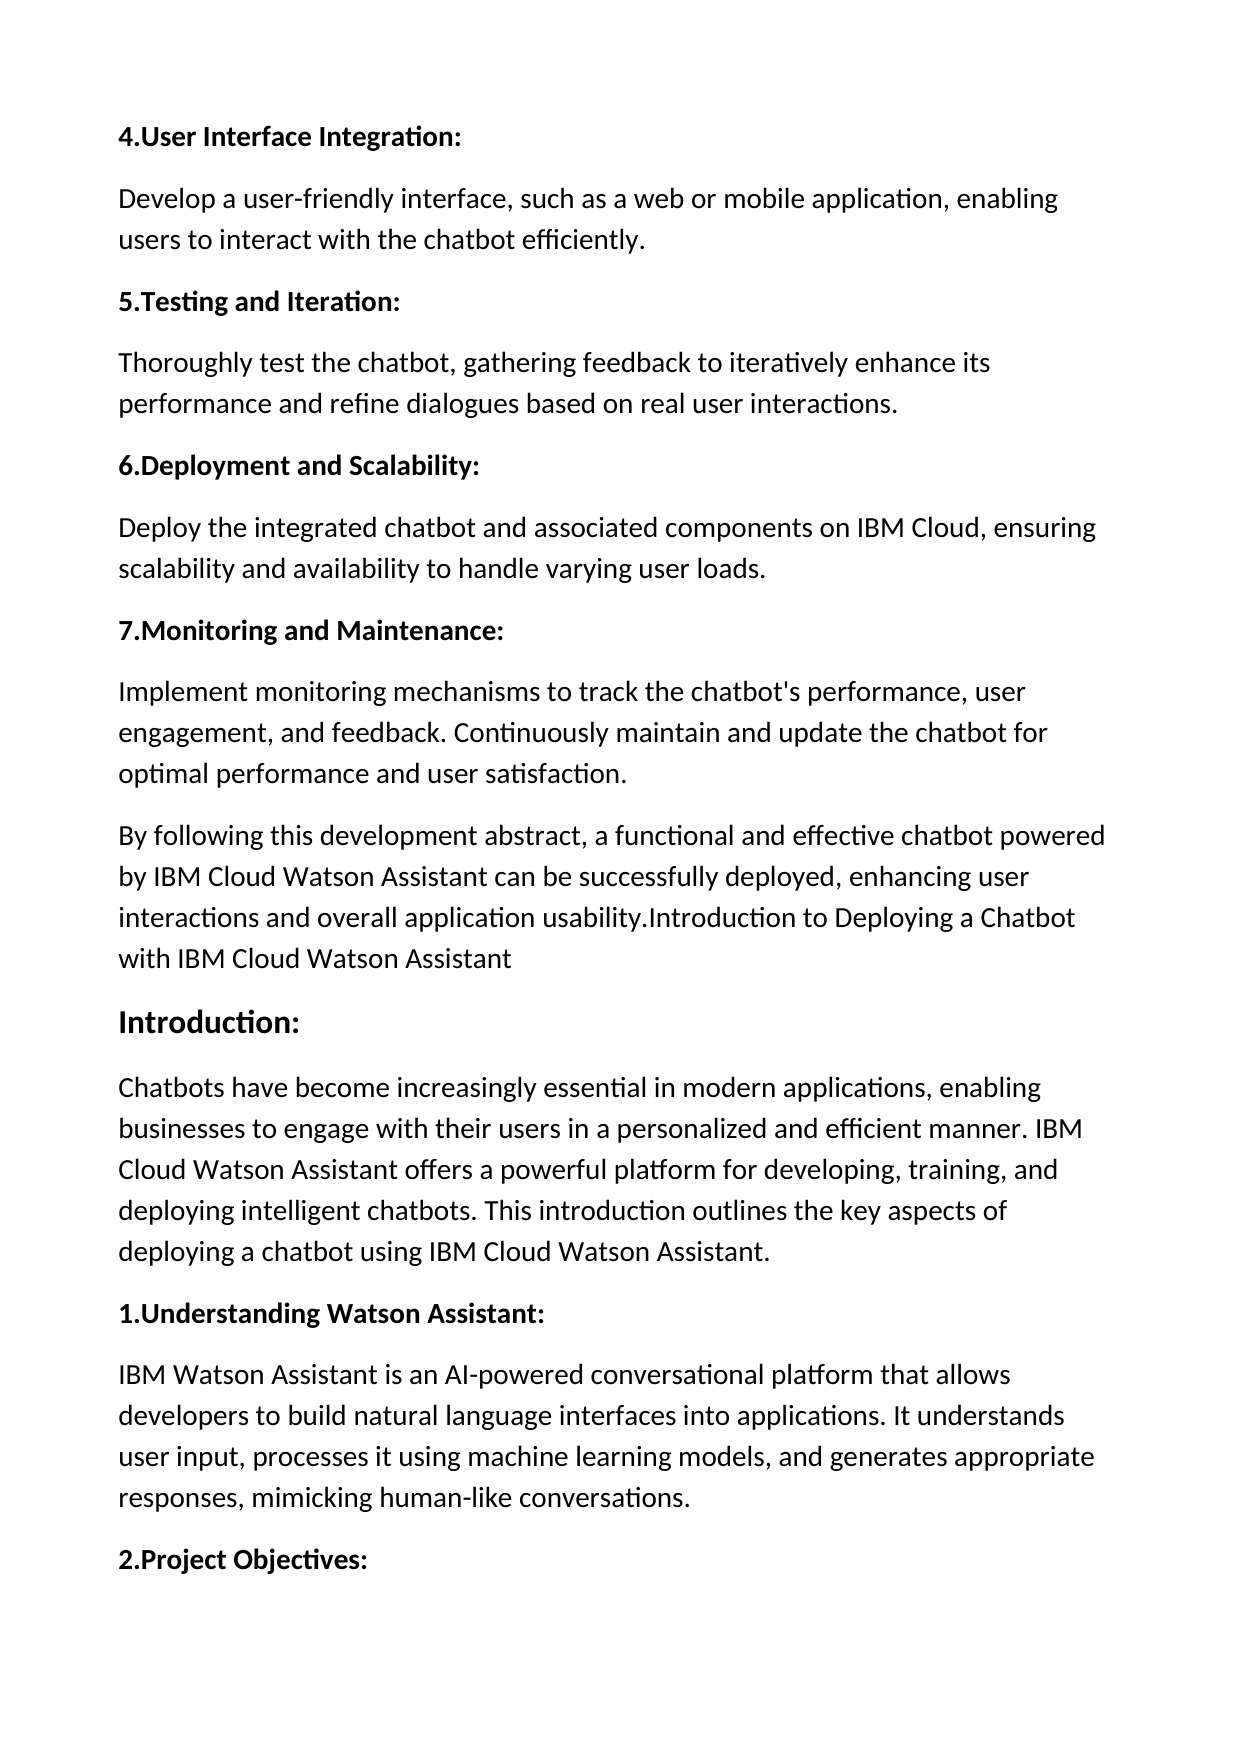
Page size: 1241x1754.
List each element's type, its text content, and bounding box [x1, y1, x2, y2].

text Thoroughly test the chatbot, gathering feedback to iteratively enhance its performance and refine dialogues based on real user interactions. [118, 344, 1122, 421]
text 4.User Interface Integration: [118, 118, 1122, 154]
text Chatbots have become increasingly essential in modern applications, enabling businesses to engage with their users in a personalized and efficient manner. IBM Cloud Watson Assistant offers a powerful platform for developing, training, and deploying intelligent chatbots. This introduction outlines the key aspects of deploying a chatbot using IBM Cloud Watson Assistant. [118, 1069, 1122, 1268]
text Deploy the integrated chatbot and associated components on IBM Cloud, ensuring scalability and availability to handle varying user loads. [118, 509, 1122, 585]
text 1.Understanding Watson Assistant: [118, 1295, 1122, 1330]
text Introduction: [118, 1002, 1122, 1042]
text Develop a user-friendly interface, such as a web or mobile application, enabling users to interact with the chatbot efficiently. [118, 180, 1122, 256]
text By following this development abstract, a functional and effective chatbot powered by IBM Cloud Watson Assistant can be successfully deployed, enhancing user interactions and overall application usability.Introduction to Deploying a Chatbot with IBM Cloud Watson Assistant [118, 817, 1122, 975]
text 7.Monitoring and Maintenance: [118, 612, 1122, 647]
text 6.Deployment and Scalability: [118, 447, 1122, 483]
text IBM Watson Assistant is an AI-powered conversational platform that allows developers to build natural language interfaces into applications. It understands user input, processes it using machine learning models, and generates appropriate responses, mimicking human-like conversations. [118, 1356, 1122, 1515]
text Implement monitoring mechanisms to track the chatbot's performance, user engagement, and feedback. Continuously maintain and update the chatbot for optimal performance and user satisfaction. [118, 673, 1122, 791]
text 5.Testing and Iteration: [118, 283, 1122, 318]
text 2.Project Objectives: [118, 1541, 1122, 1577]
